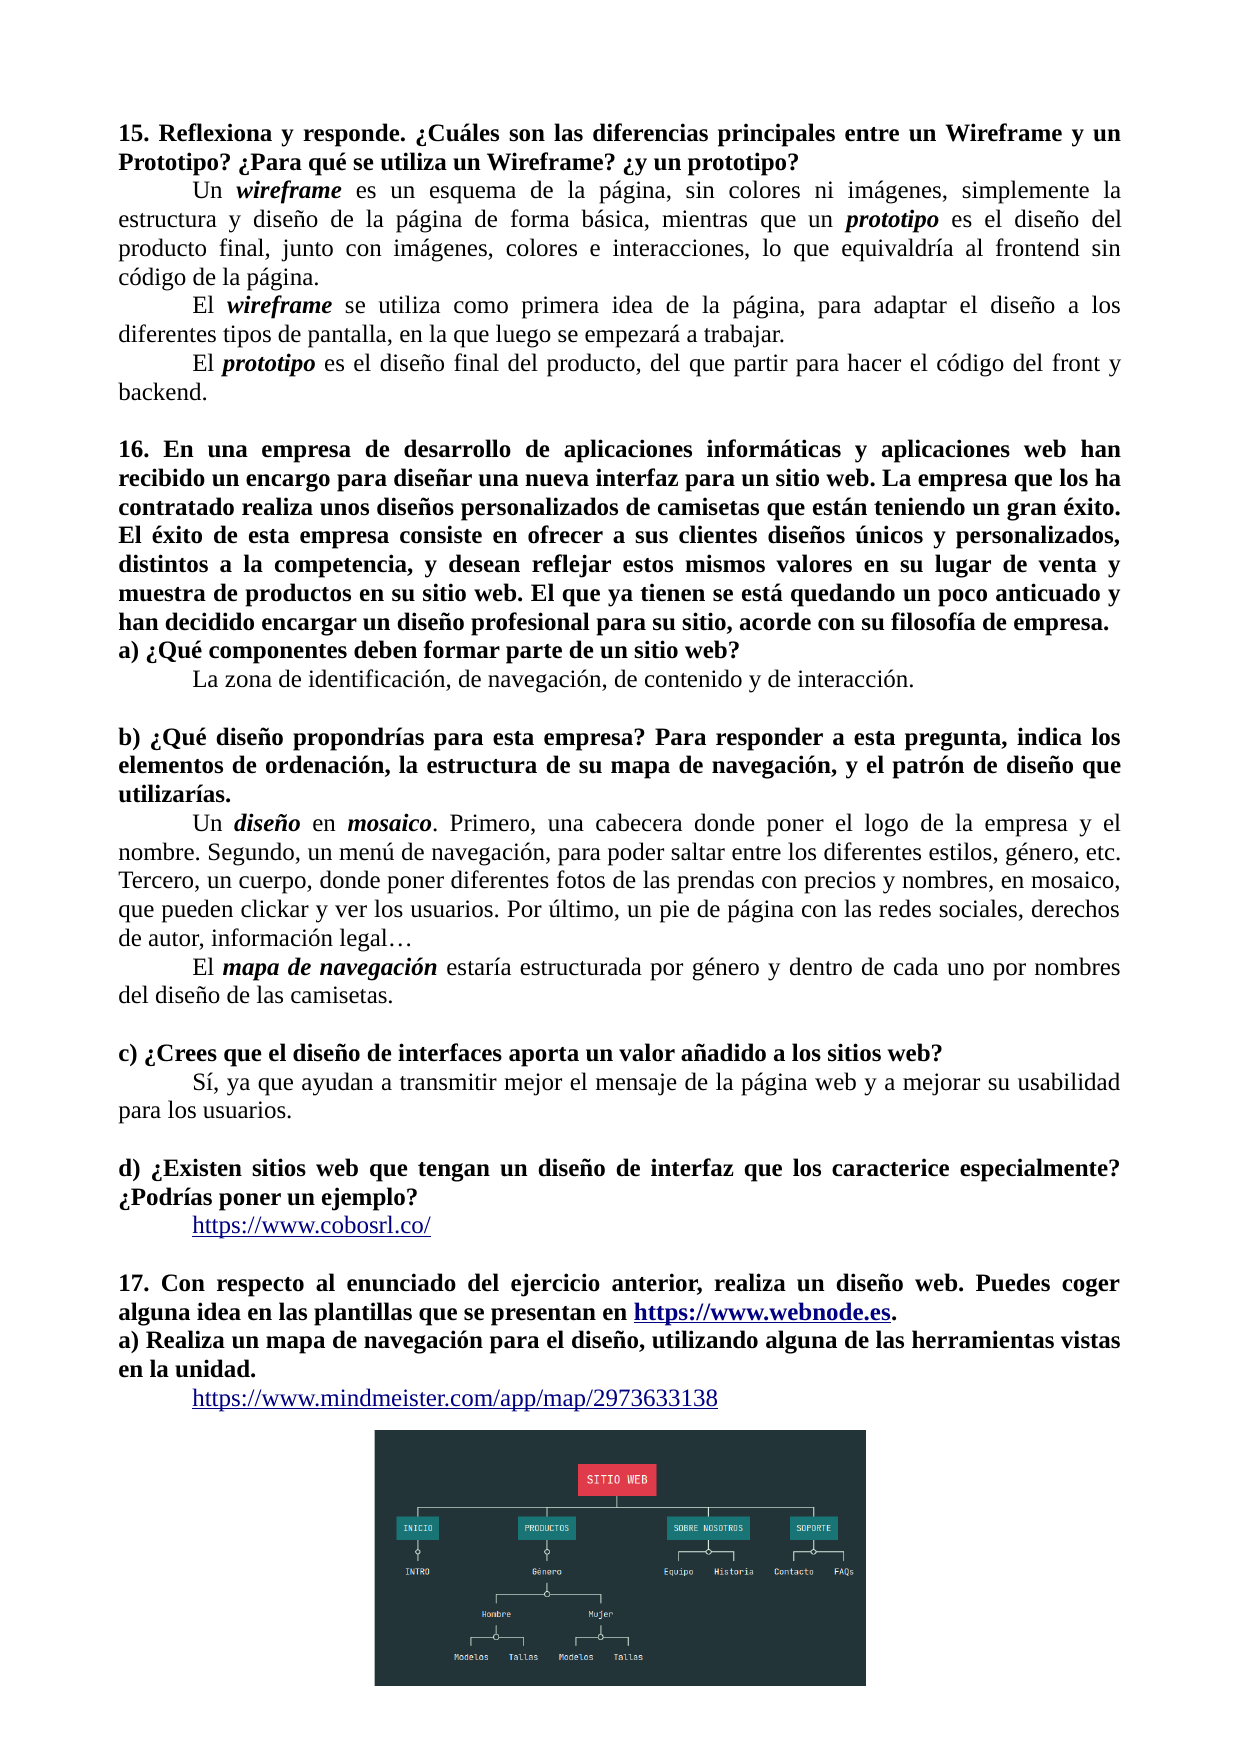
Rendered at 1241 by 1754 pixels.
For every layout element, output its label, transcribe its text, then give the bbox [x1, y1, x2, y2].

picture [374, 1430, 866, 1686]
text Sí, ya que ayudan a transmitir mejor el mensaje de la página web y a mejorar su usabilidad para los usuarios. [118, 1067, 1122, 1124]
text Un diseño en mosaico. Primero, una cabecera donde poner el logo de la empresa y el nombre. Segundo, un menú de navegación, para poder saltar entre los diferentes estilos, género, etc. Tercero, un cuerpo, donde poner diferentes fotos de las prendas con precios y nombres, en mosaico, que pueden clickar y ver los usuarios. Por último, un pie de página con las redes sociales, derechos de autor, información legal… [118, 808, 1122, 952]
text d) ¿Existen sitios web que tengan un diseño de interfaz que los caracterice especialmente? ¿Podrías poner un ejemplo? [118, 1153, 1122, 1211]
text El wireframe se utiliza como primera idea de la página, para adaptar el diseño a los diferentes tipos de pantalla, en la que luego se empezará a trabajar. [118, 291, 1122, 348]
text c) ¿Crees que el diseño de interfaces aporta un valor añadido a los sitios web? [118, 1038, 1122, 1067]
text a) ¿Qué componentes deben formar parte de un sitio web? [118, 636, 1122, 664]
text Un wireframe es un esquema de la página, sin colores ni imágenes, simplemente la estructura y diseño de la página de forma básica, mientras que un prototipo es el diseño del producto final, junto con imágenes, colores e interacciones, lo que equivaldría al frontend sin código de la página. [118, 176, 1122, 291]
text El mapa de navegación estaría estructurada por género y dentro de cada uno por nombres del diseño de las camisetas. [118, 952, 1122, 1009]
text 15. Reflexiona y responde. ¿Cuáles son las diferencias principales entre un Wireframe y un Prototipo? ¿Para qué se utiliza un Wireframe? ¿y un prototipo? [118, 118, 1122, 176]
text b) ¿Qué diseño propondrías para esta empresa? Para responder a esta pregunta, indica los elementos de ordenación, la estructura de su mapa de navegación, y el patrón de diseño que utilizarías. [118, 722, 1122, 808]
text a) Realiza un mapa de navegación para el diseño, utilizando alguna de las herramientas vistas en la unidad. [118, 1326, 1122, 1383]
text 16. En una empresa de desarrollo de aplicaciones informáticas y aplicaciones web han recibido un encargo para diseñar una nueva interfaz para un sitio web. La empresa que los ha contratado realiza unos diseños personalizados de camisetas que están teniendo un gran éxito. El éxito de esta empresa consiste en ofrecer a sus clientes diseños únicos y personalizados, distintos a la competencia, y desean reflejar estos mismos valores en su lugar de venta y muestra de productos en su sitio web. El que ya tienen se está quedando un poco anticuado y han decidido encargar un diseño profesional para su sitio, acorde con su filosofía de empresa. [118, 434, 1122, 636]
text https://www.mindmeister.com/app/map/2973633138 [118, 1383, 1122, 1412]
text La zona de identificación, de navegación, de contenido y de interacción. [118, 664, 1122, 693]
text https://www.cobosrl.co/ [118, 1211, 1122, 1239]
text 17. Con respecto al enunciado del ejercicio anterior, realiza un diseño web. Puedes coger alguna idea en las plantillas que se presentan en https://www.webnode.es. [118, 1268, 1122, 1326]
text El prototipo es el diseño final del producto, del que partir para hacer el código del front y backend. [118, 348, 1122, 406]
